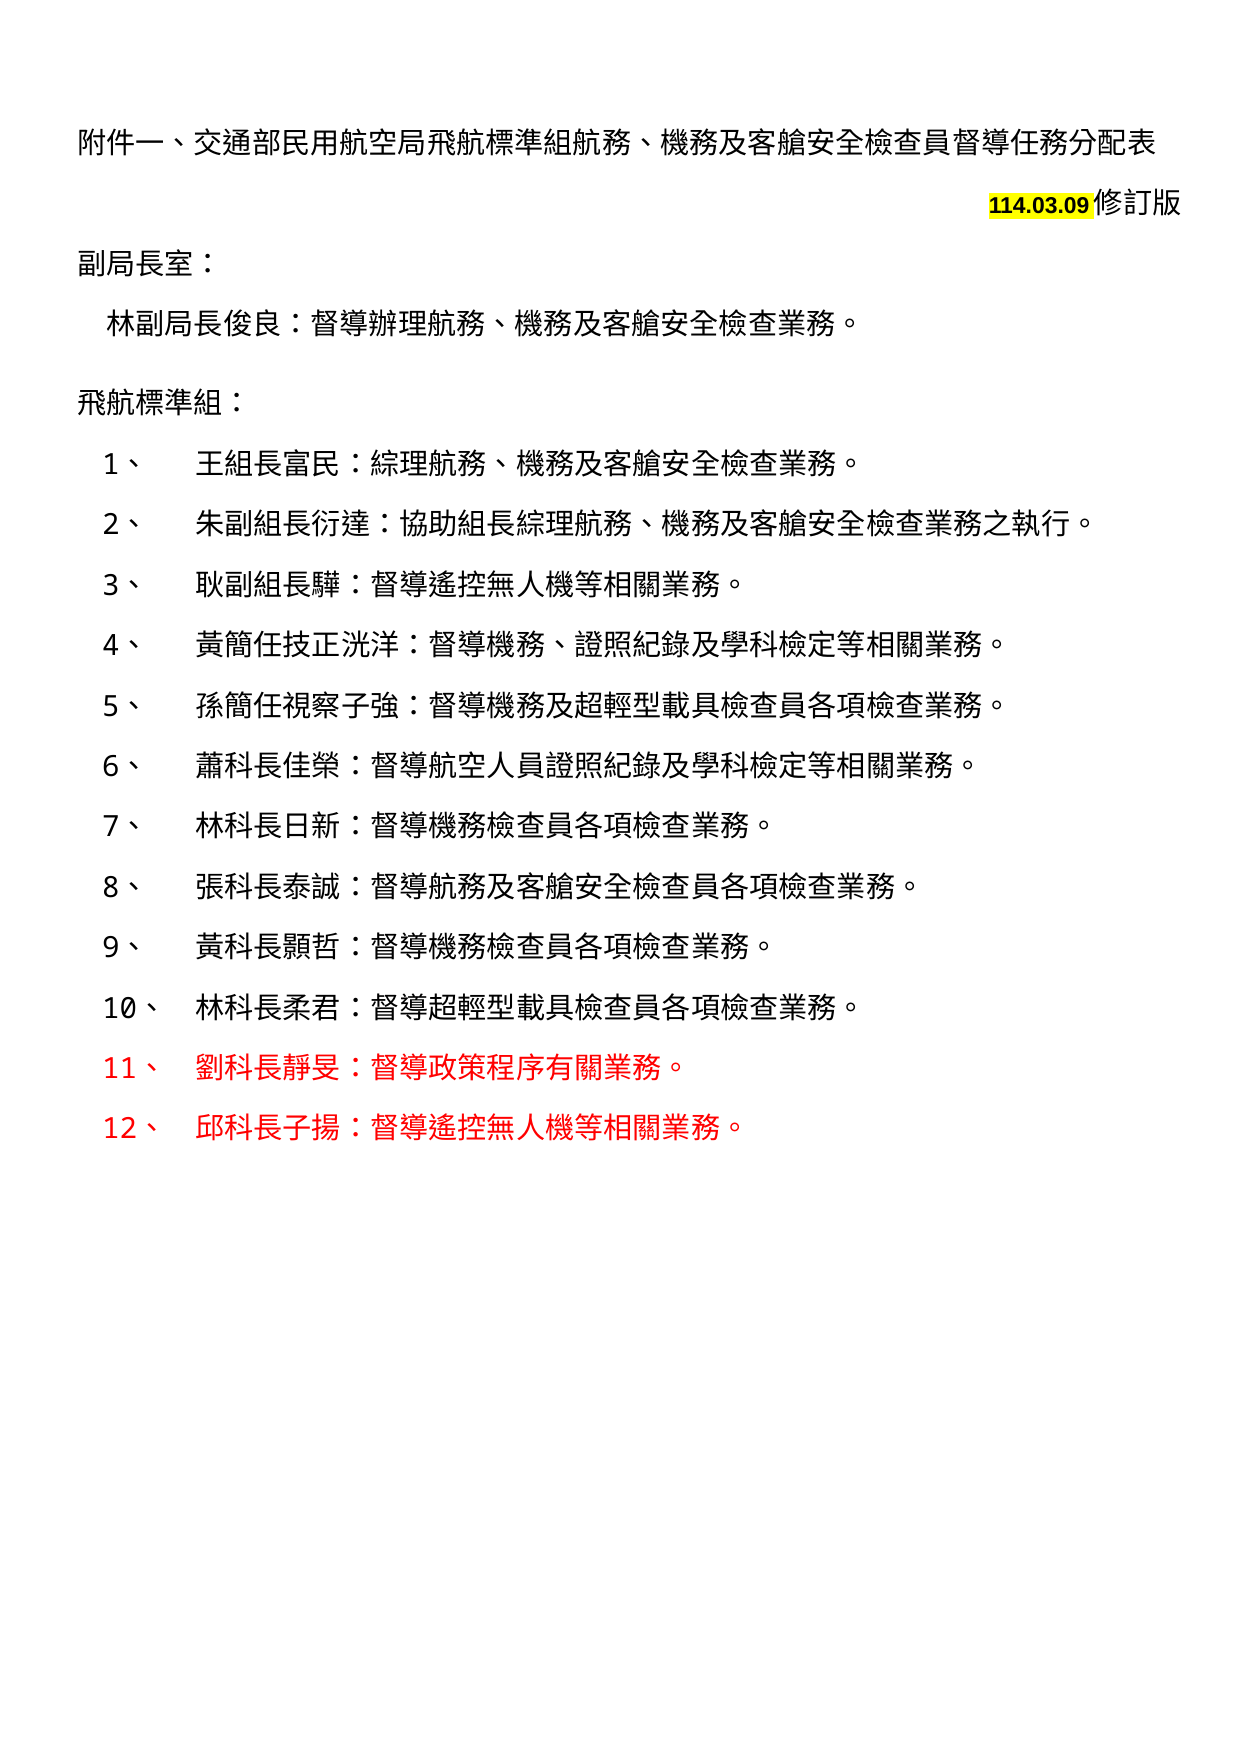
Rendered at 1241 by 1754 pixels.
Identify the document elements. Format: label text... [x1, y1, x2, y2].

list 林科長柔君：督導超輕型載具檢查員各項檢查業務。 [102, 985, 1146, 1026]
list 孫簡任視察子強：督導機務及超輕型載具檢查員各項檢查業務。 [102, 683, 1146, 724]
list 蕭科長佳榮：督導航空人員證照紀錄及學科檢定等相關業務。 [102, 743, 1146, 785]
text 副局長室： [77, 241, 1146, 283]
list 張科長泰誠：督導航務及客艙安全檢查員各項檢查業務。 [102, 864, 1146, 906]
list 劉科長靜旻：督導政策程序有關業務。 [102, 1045, 1146, 1087]
text 林副局長俊良：督導辦理航務、機務及客艙安全檢查業務。 [106, 301, 1146, 343]
text 114.03.09修訂版 [77, 181, 1181, 222]
list 耿副組長驊：督導遙控無人機等相關業務。 [102, 562, 1146, 603]
list 朱副組長衍達：協助組長綜理航務、機務及客艙安全檢查業務之執行。 [102, 501, 1146, 543]
list 黃簡任技正洸洋：督導機務、證照紀錄及學科檢定等相關業務。 [102, 622, 1146, 664]
list 黃科長顥哲：督導機務檢查員各項檢查業務。 [102, 924, 1146, 966]
text 附件一、交通部民用航空局飛航標準組航務、機務及客艙安全檢查員督導任務分配表 [77, 120, 1181, 162]
list 林科長日新：督導機務檢查員各項檢查業務。 [102, 803, 1146, 845]
list 邱科長子揚：督導遙控無人機等相關業務。 [102, 1106, 1146, 1147]
list 王組長富民：綜理航務、機務及客艙安全檢查業務。 [102, 441, 1146, 483]
text 飛航標準組： [77, 381, 1146, 422]
